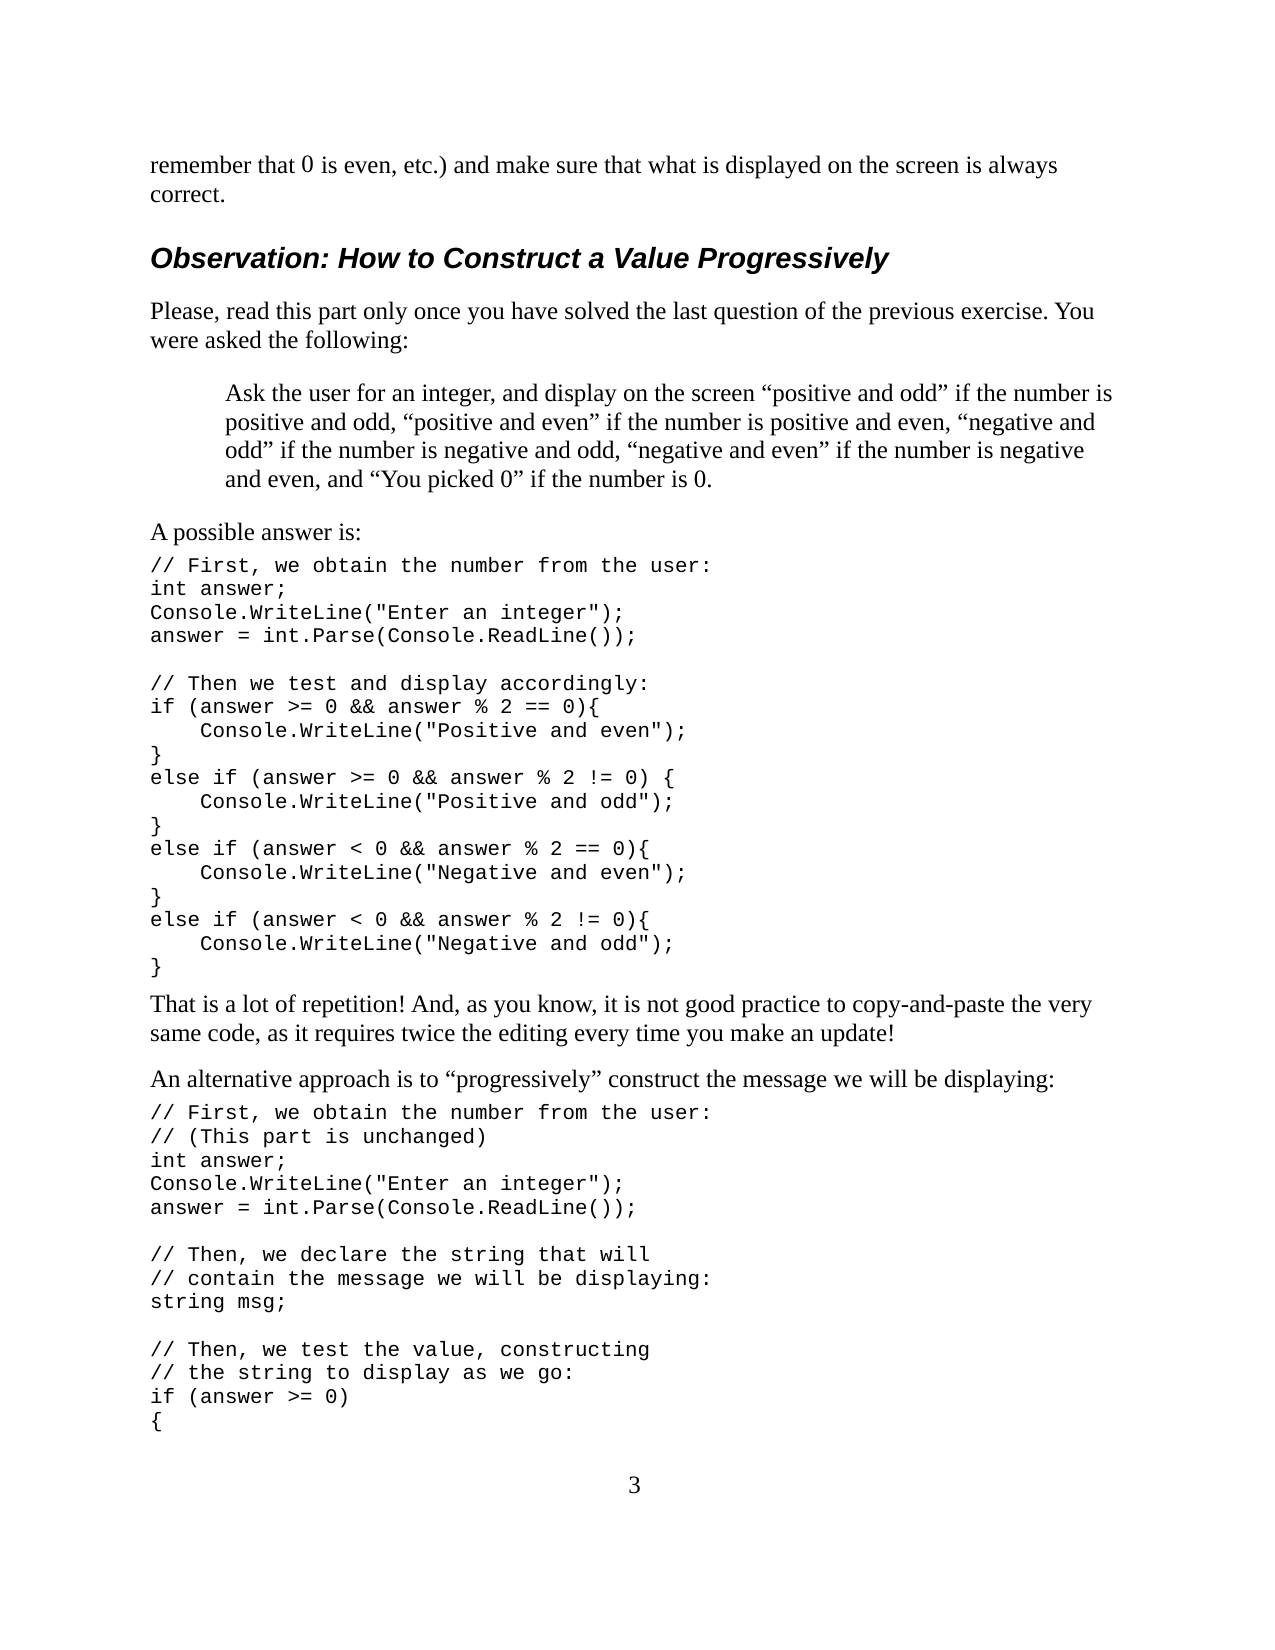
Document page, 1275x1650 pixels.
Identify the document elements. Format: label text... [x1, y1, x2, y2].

text int answer; [150, 578, 1125, 602]
text // Then, we declare the string that will [150, 1244, 1125, 1268]
text For each of those questions, write on paper whenever you should use if, if-else, if-else-if, and what the condition(s) should be. Once you feel confident, write the code in your IDE, and then test it intensively: enter all kinds of values (positive and odd, negative and even, , and remember that is even, etc.) and make sure that what is displayed on the screen is always correct. [150, 150, 1125, 207]
text } [150, 957, 1125, 980]
text else if (answer >= 0 && answer % 2 != 0) { [150, 767, 1125, 791]
text if (answer >= 0 && answer % 2 == 0){ [150, 696, 1125, 720]
text if (answer >= 0) [150, 1386, 1125, 1410]
text // First, we obtain the number from the user: [150, 554, 1125, 578]
text // the string to display as we go: [150, 1362, 1125, 1386]
text answer = int.Parse(Console.ReadLine()); [150, 1197, 1125, 1221]
text // Then we test and display accordingly: [150, 673, 1125, 696]
text string msg; [150, 1291, 1125, 1315]
text } [150, 744, 1125, 767]
text Console.WriteLine("Positive and odd"); [150, 791, 1125, 815]
text Console.WriteLine("Positive and even"); [150, 720, 1125, 744]
text // Then, we test the value, constructing [150, 1339, 1125, 1362]
text } [150, 886, 1125, 909]
text { [150, 1410, 1125, 1433]
text // (This part is unchanged) [150, 1126, 1125, 1149]
text answer = int.Parse(Console.ReadLine()); [150, 626, 1125, 649]
text Console.WriteLine("Enter an integer"); [150, 602, 1125, 626]
text Please, read this part only once you have solved the last question of the previous exercise. You were asked the following: [150, 296, 1125, 354]
text That is a lot of repetition! And, as you know, it is not good practice to copy-and-paste the very same code, as it requires twice the editing every time you make an update! [150, 989, 1125, 1047]
text A possible answer is: [150, 517, 1125, 546]
text int answer; [150, 1149, 1125, 1173]
text Console.WriteLine("Enter an integer"); [150, 1173, 1125, 1197]
text Console.WriteLine("Negative and even"); [150, 862, 1125, 886]
text else if (answer < 0 && answer % 2 != 0){ [150, 909, 1125, 933]
subtitle Observation: How to Construct a Value Progressively [150, 241, 1125, 275]
text else if (answer < 0 && answer % 2 == 0){ [150, 838, 1125, 862]
text // First, we obtain the number from the user: [150, 1102, 1125, 1126]
text Console.WriteLine("Negative and odd"); [150, 933, 1125, 957]
text Ask the user for an integer, and display on the screen “positive and odd” if the number is positive and odd, “positive and even” if the number is positive and even, “negative and odd” if the number is negative and odd, “negative and even” if the number is negative and even, and “You picked 0” if the number is 0. [225, 378, 1125, 493]
text // contain the message we will be displaying: [150, 1268, 1125, 1291]
text An alternative approach is to “progressively” construct the message we will be displaying: [150, 1064, 1125, 1093]
text } [150, 815, 1125, 838]
